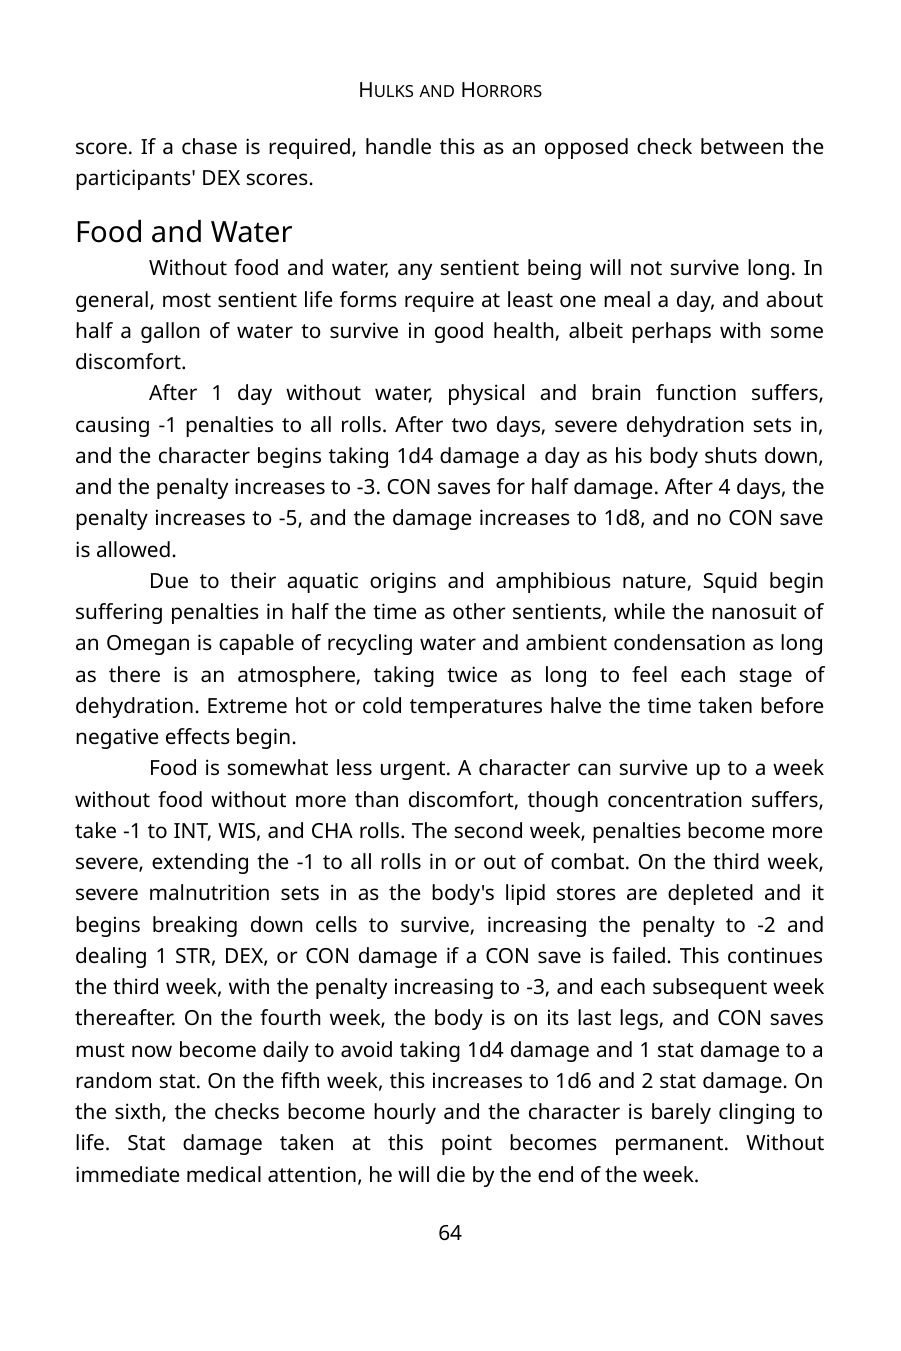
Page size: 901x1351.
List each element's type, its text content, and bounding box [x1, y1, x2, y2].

text After 1 day without water, physical and brain function suffers, causing -1 penalties to all rolls. After two days, severe dehydration sets in, and the character begins taking 1d4 damage a day as his body shuts down, and the penalty increases to -3. CON saves for half damage. After 4 days, the penalty increases to -5, and the damage increases to 1d8, and no CON save is allowed. [75, 378, 825, 563]
subtitle Food and Water [75, 211, 825, 251]
text Due to their aquatic origins and amphibious nature, Squid begin suffering penalties in half the time as other sentients, while the nanosuit of an Omegan is capable of recycling water and ambient condensation as long as there is an atmosphere, taking twice as long to feel each stage of dehydration. Extreme hot or cold temperatures halve the time taken before negative effects begin. [75, 566, 825, 751]
text score. If a chase is required, handle this as an opposed check between the participants' DEX scores. [75, 132, 825, 192]
text Without food and water, any sentient being will not survive long. In general, most sentient life forms require at least one meal a day, and about half a gallon of water to survive in good health, albeit perhaps with some discomfort. [75, 253, 825, 376]
text Food is somewhat less urgent. A character can survive up to a week without food without more than discomfort, though concentration suffers, take -1 to INT, WIS, and CHA rolls. The second week, penalties become more severe, extending the -1 to all rolls in or out of combat. On the third week, severe malnutrition sets in as the body's lipid stores are depleted and it begins breaking down cells to survive, increasing the penalty to -2 and dealing 1 STR, DEX, or CON damage if a CON save is failed. This continues the third week, with the penalty increasing to -3, and each subsequent week thereafter. On the fourth week, the body is on its last legs, and CON saves must now become daily to avoid taking 1d4 damage and 1 stat damage to a random stat. On the fifth week, this increases to 1d6 and 2 stat damage. On the sixth, the checks become hourly and the character is barely clinging to life. Stat damage taken at this point becomes permanent. Without immediate medical attention, he will die by the end of the week. [75, 753, 825, 1188]
